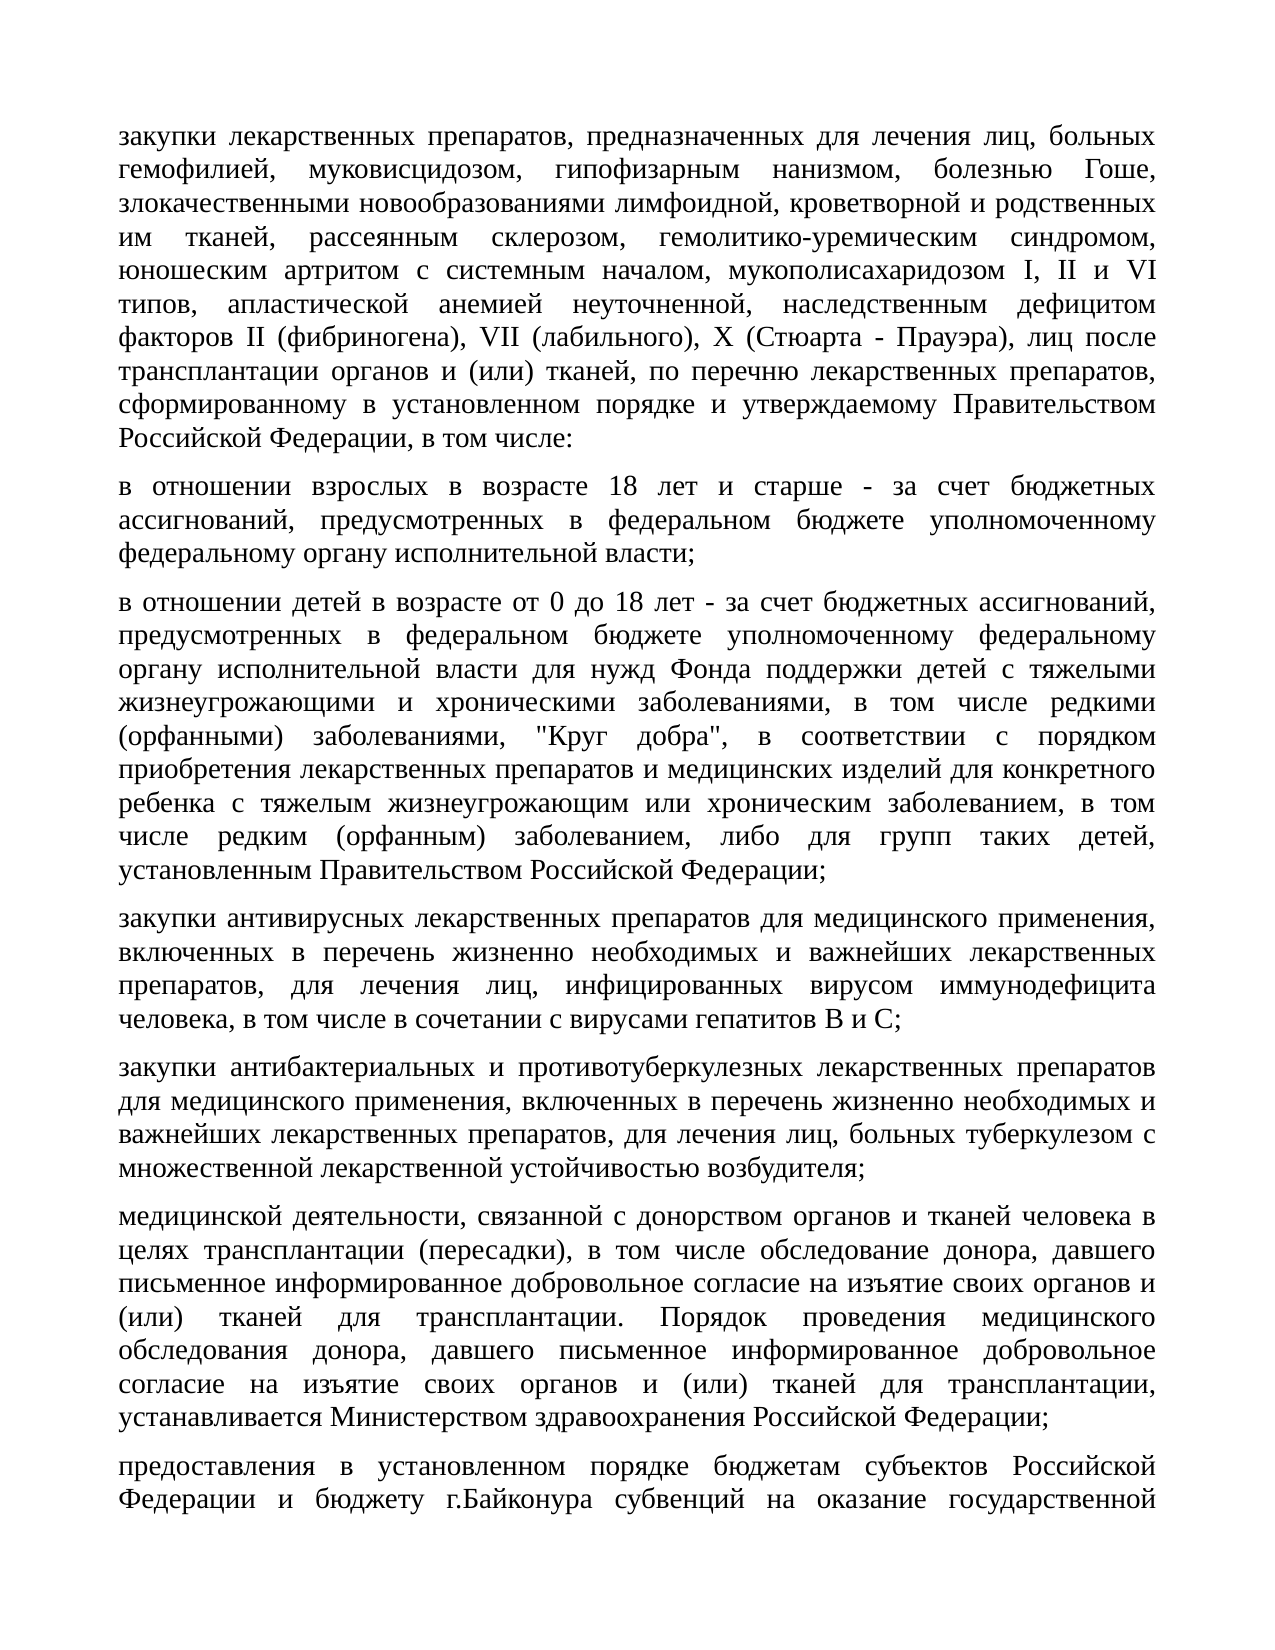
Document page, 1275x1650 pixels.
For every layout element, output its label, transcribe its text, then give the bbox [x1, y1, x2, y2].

text закупки антивирусных лекарственных препаратов для медицинского применения, включенных в перечень жизненно необходимых и важнейших лекарственных препаратов, для лечения лиц, инфицированных вирусом иммунодефицита человека, в том числе в сочетании с вирусами гепатитов B и C; [118, 900, 1157, 1034]
text предоставления в установленном порядке бюджетам субъектов Российской Федерации и бюджету г.Байконура субвенций на оказание государственной [118, 1448, 1157, 1515]
text закупки лекарственных препаратов, предназначенных для лечения лиц, больных гемофилией, муковисцидозом, гипофизарным нанизмом, болезнью Гоше, злокачественными новообразованиями лимфоидной, кроветворной и родственных им тканей, рассеянным склерозом, гемолитико-уремическим синдромом, юношеским артритом с системным началом, мукополисахаридозом I, II и VI типов, апластической анемией неуточненной, наследственным дефицитом факторов II (фибриногена), VII (лабильного), X (Стюарта - Прауэра), лиц после трансплантации органов и (или) тканей, по перечню лекарственных препаратов, сформированному в установленном порядке и утверждаемому Правительством Российской Федерации, в том числе: [118, 118, 1157, 453]
text медицинской деятельности, связанной с донорством органов и тканей человека в целях трансплантации (пересадки), в том числе обследование донора, давшего письменное информированное добровольное согласие на изъятие своих органов и (или) тканей для трансплантации. Порядок проведения медицинского обследования донора, давшего письменное информированное добровольное согласие на изъятие своих органов и (или) тканей для трансплантации, устанавливается Министерством здравоохранения Российской Федерации; [118, 1198, 1157, 1433]
text закупки антибактериальных и противотуберкулезных лекарственных препаратов для медицинского применения, включенных в перечень жизненно необходимых и важнейших лекарственных препаратов, для лечения лиц, больных туберкулезом с множественной лекарственной устойчивостью возбудителя; [118, 1049, 1157, 1183]
text в отношении детей в возрасте от 0 до 18 лет - за счет бюджетных ассигнований, предусмотренных в федеральном бюджете уполномоченному федеральному органу исполнительной власти для нужд Фонда поддержки детей с тяжелыми жизнеугрожающими и хроническими заболеваниями, в том числе редкими (орфанными) заболеваниями, "Круг добра", в соответствии с порядком приобретения лекарственных препаратов и медицинских изделий для конкретного ребенка с тяжелым жизнеугрожающим или хроническим заболеванием, в том числе редким (орфанным) заболеванием, либо для групп таких детей, установленным Правительством Российской Федерации; [118, 584, 1157, 886]
text в отношении взрослых в возрасте 18 лет и старше - за счет бюджетных ассигнований, предусмотренных в федеральном бюджете уполномоченному федеральному органу исполнительной власти; [118, 468, 1157, 569]
